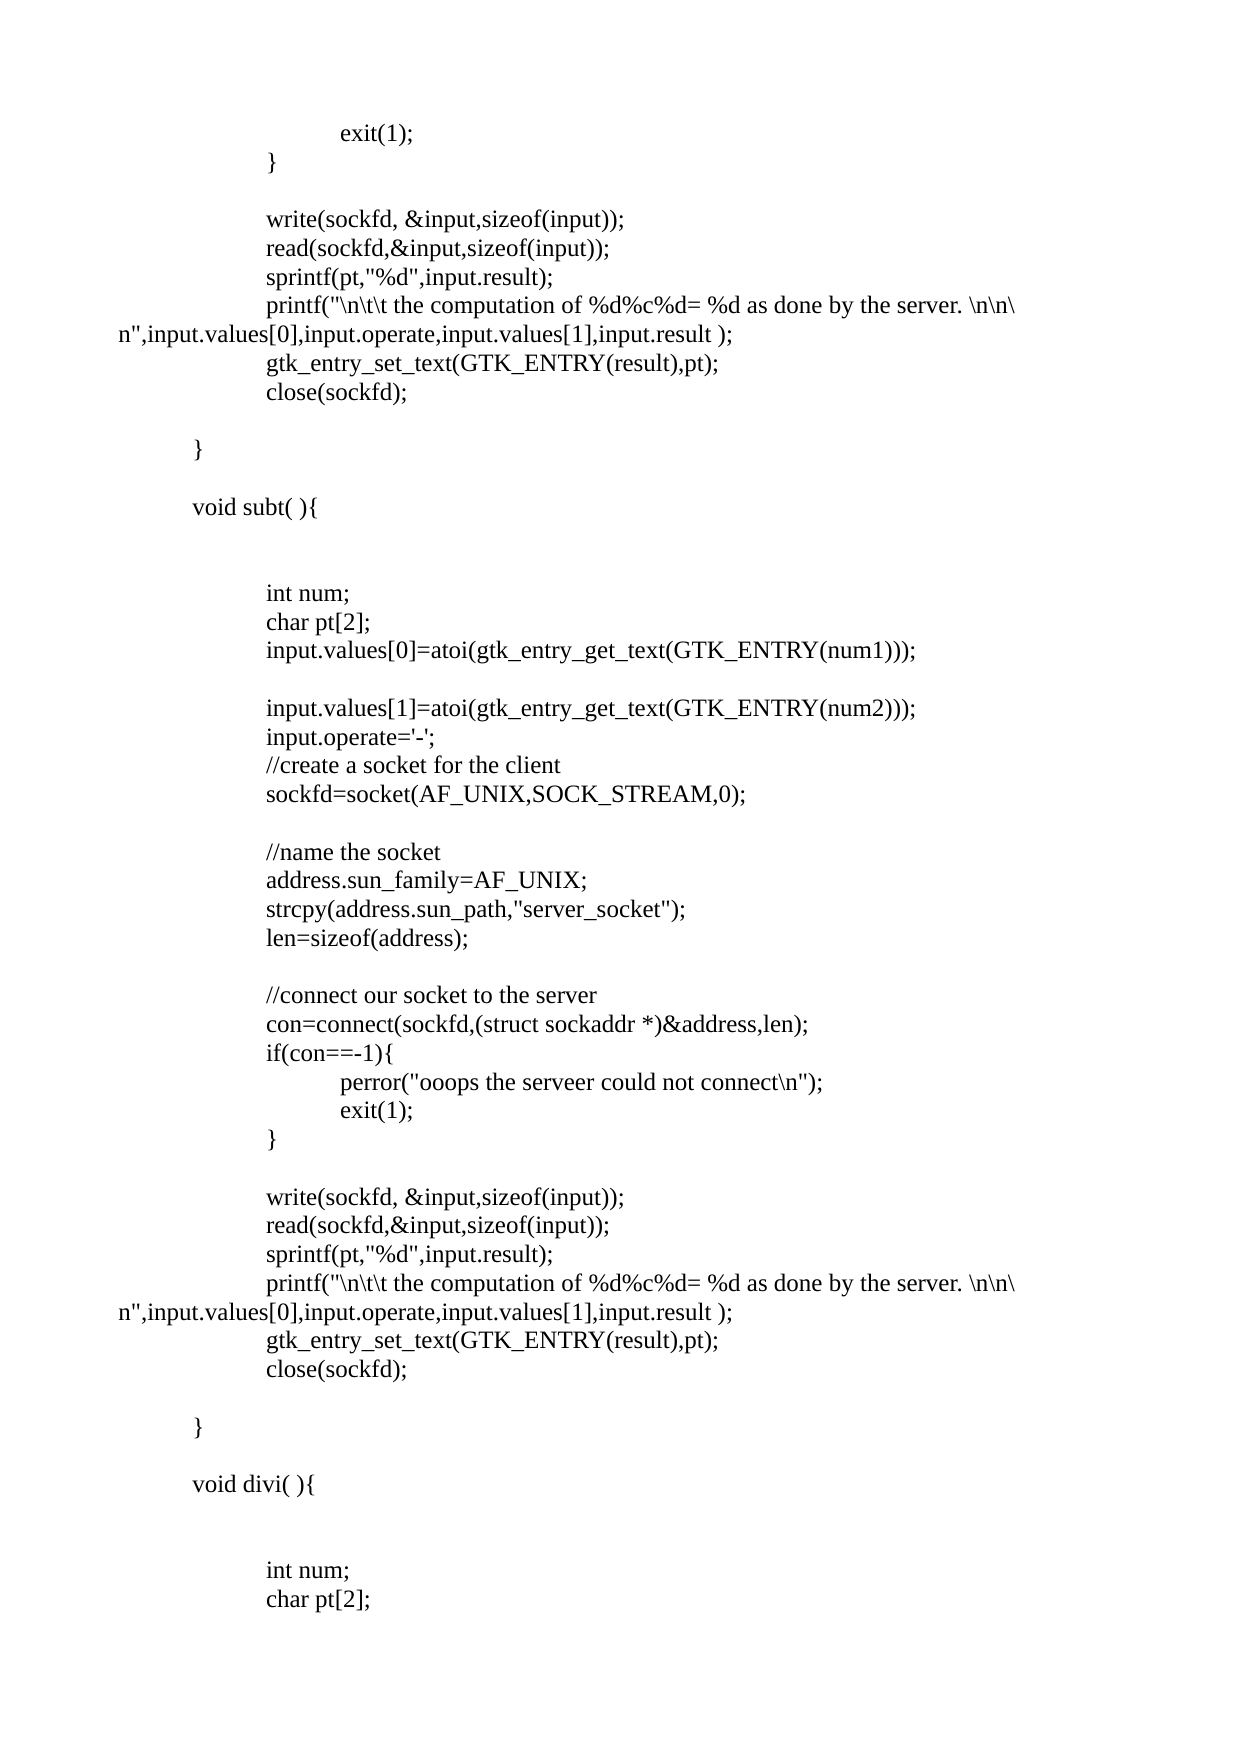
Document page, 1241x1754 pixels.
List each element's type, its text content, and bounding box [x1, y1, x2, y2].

text read(sockfd,&input,sizeof(input)); [118, 233, 1122, 262]
text printf("\n\t\t the computation of %d%c%d= %d as done by the server. \n\n\n",input.values[0],input.operate,input.values[1],input.result ); [118, 291, 1122, 348]
text void subt( ){ [118, 492, 1122, 521]
text char pt[2]; [118, 1584, 1122, 1613]
text int num; [118, 578, 1122, 607]
text void divi( ){ [118, 1469, 1122, 1498]
text gtk_entry_set_text(GTK_ENTRY(result),pt); [118, 348, 1122, 377]
text if(con==-1){ [118, 1038, 1122, 1067]
text strcpy(address.sun_path,"server_socket"); [118, 894, 1122, 923]
text } [118, 1412, 1122, 1441]
text read(sockfd,&input,sizeof(input)); [118, 1211, 1122, 1239]
text exit(1); [118, 1096, 1122, 1124]
text input.values[1]=atoi(gtk_entry_get_text(GTK_ENTRY(num2))); [118, 693, 1122, 722]
text close(sockfd); [118, 1354, 1122, 1383]
text printf("\n\t\t the computation of %d%c%d= %d as done by the server. \n\n\n",input.values[0],input.operate,input.values[1],input.result ); [118, 1268, 1122, 1326]
text con=connect(sockfd,(struct sockaddr *)&address,len); [118, 1009, 1122, 1038]
text } [118, 1124, 1122, 1153]
text write(sockfd, &input,sizeof(input)); [118, 204, 1122, 233]
text char pt[2]; [118, 607, 1122, 636]
text sprintf(pt,"%d",input.result); [118, 1239, 1122, 1268]
text //connect our socket to the server [118, 981, 1122, 1009]
text //create a socket for the client [118, 751, 1122, 779]
text exit(1); [118, 118, 1122, 147]
text perror("ooops the serveer could not connect\n"); [118, 1067, 1122, 1096]
text } [118, 147, 1122, 176]
text len=sizeof(address); [118, 923, 1122, 952]
text close(sockfd); [118, 377, 1122, 406]
text input.values[0]=atoi(gtk_entry_get_text(GTK_ENTRY(num1))); [118, 636, 1122, 664]
text sockfd=socket(AF_UNIX,SOCK_STREAM,0); [118, 779, 1122, 808]
text int num; [118, 1556, 1122, 1584]
text write(sockfd, &input,sizeof(input)); [118, 1182, 1122, 1211]
text } [118, 434, 1122, 463]
text address.sun_family=AF_UNIX; [118, 866, 1122, 894]
text gtk_entry_set_text(GTK_ENTRY(result),pt); [118, 1326, 1122, 1354]
text //name the socket [118, 837, 1122, 866]
text input.operate='-'; [118, 722, 1122, 751]
text sprintf(pt,"%d",input.result); [118, 262, 1122, 291]
